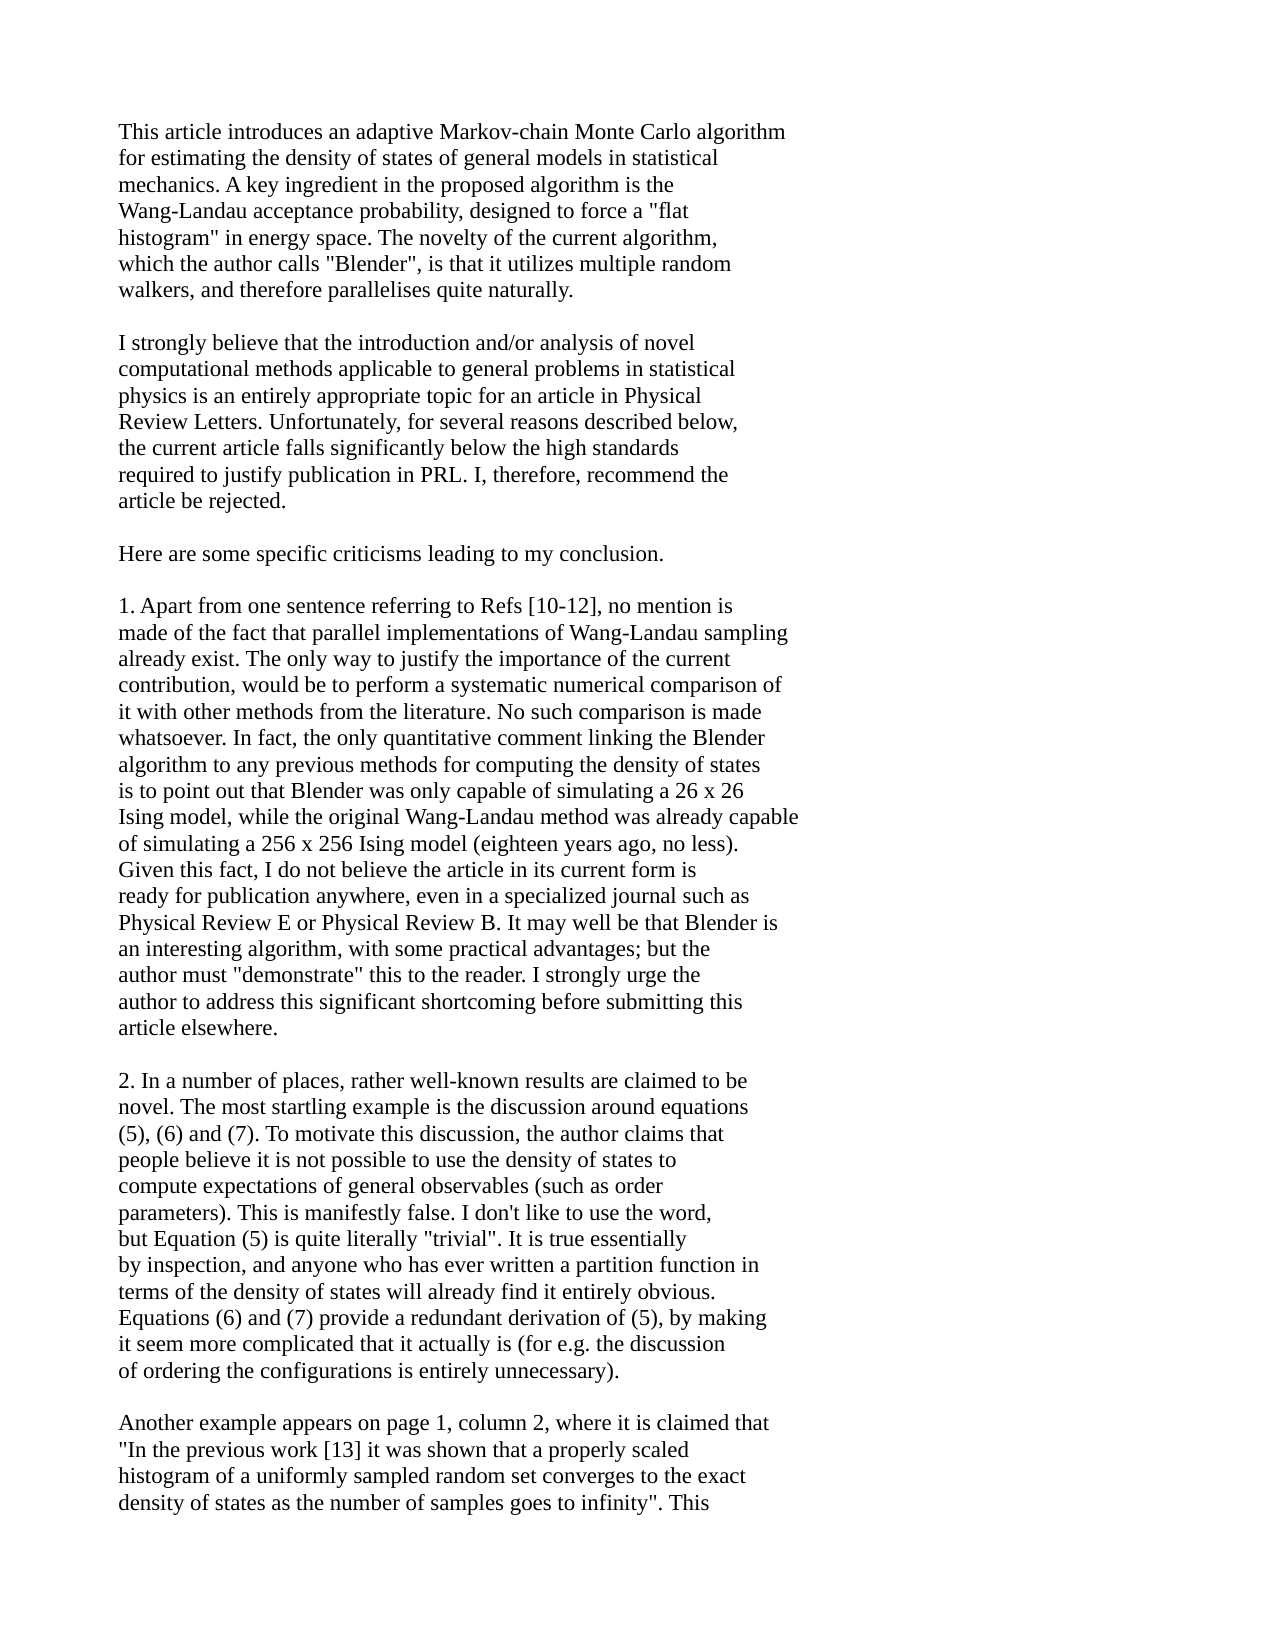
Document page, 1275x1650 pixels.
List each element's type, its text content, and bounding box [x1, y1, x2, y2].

text This article introduces an adaptive Markov-chain Monte Carlo algorithm for estimating the density of states of general models in statistical mechanics. A key ingredient in the proposed algorithm is the Wang-Landau acceptance probability, designed to force a "flat histogram" in energy space. The novelty of the current algorithm, which the author calls "Blender", is that it utilizes multiple random walkers, and therefore parallelises quite naturally. I strongly believe that the introduction and/or analysis of novel computational methods applicable to general problems in statistical physics is an entirely appropriate topic for an article in Physical Review Letters. Unfortunately, for several reasons described below, the current article falls significantly below the high standards required to justify publication in PRL. I, therefore, recommend the article be rejected. Here are some specific criticisms leading to my conclusion. 1. Apart from one sentence referring to Refs [10-12], no mention is made of the fact that parallel implementations of Wang-Landau sampling already exist. The only way to justify the importance of the current contribution, would be to perform a systematic numerical comparison of it with other methods from the literature. No such comparison is made whatsoever. In fact, the only quantitative comment linking the Blender algorithm to any previous methods for computing the density of states is to point out that Blender was only capable of simulating a 26 x 26 Ising model, while the original Wang-Landau method was already capable of simulating a 256 x 256 Ising model (eighteen years ago, no less). Given this fact, I do not believe the article in its current form is ready for publication anywhere, even in a specialized journal such as Physical Review E or Physical Review B. It may well be that Blender is an interesting algorithm, with some practical advantages; but the author must "demonstrate" this to the reader. I strongly urge the author to address this significant shortcoming before submitting this article elsewhere. 2. In a number of places, rather well-known results are claimed to be novel. The most startling example is the discussion around equations (5), (6) and (7). To motivate this discussion, the author claims that people believe it is not possible to use the density of states to compute expectations of general observables (such as order parameters). This is manifestly false. I don't like to use the word, but Equation (5) is quite literally "trivial". It is true essentially by inspection, and anyone who has ever written a partition function in terms of the density of states will already find it entirely obvious. Equations (6) and (7) provide a redundant derivation of (5), by making it seem more complicated that it actually is (for e.g. the discussion of ordering the configurations is entirely unnecessary). Another example appears on page 1, column 2, where it is claimed that "In the previous work [13] it was shown that a properly scaled histogram of a uniformly sampled random set converges to the exact density of states as the number of samples goes to infinity". This [118, 118, 1157, 1515]
